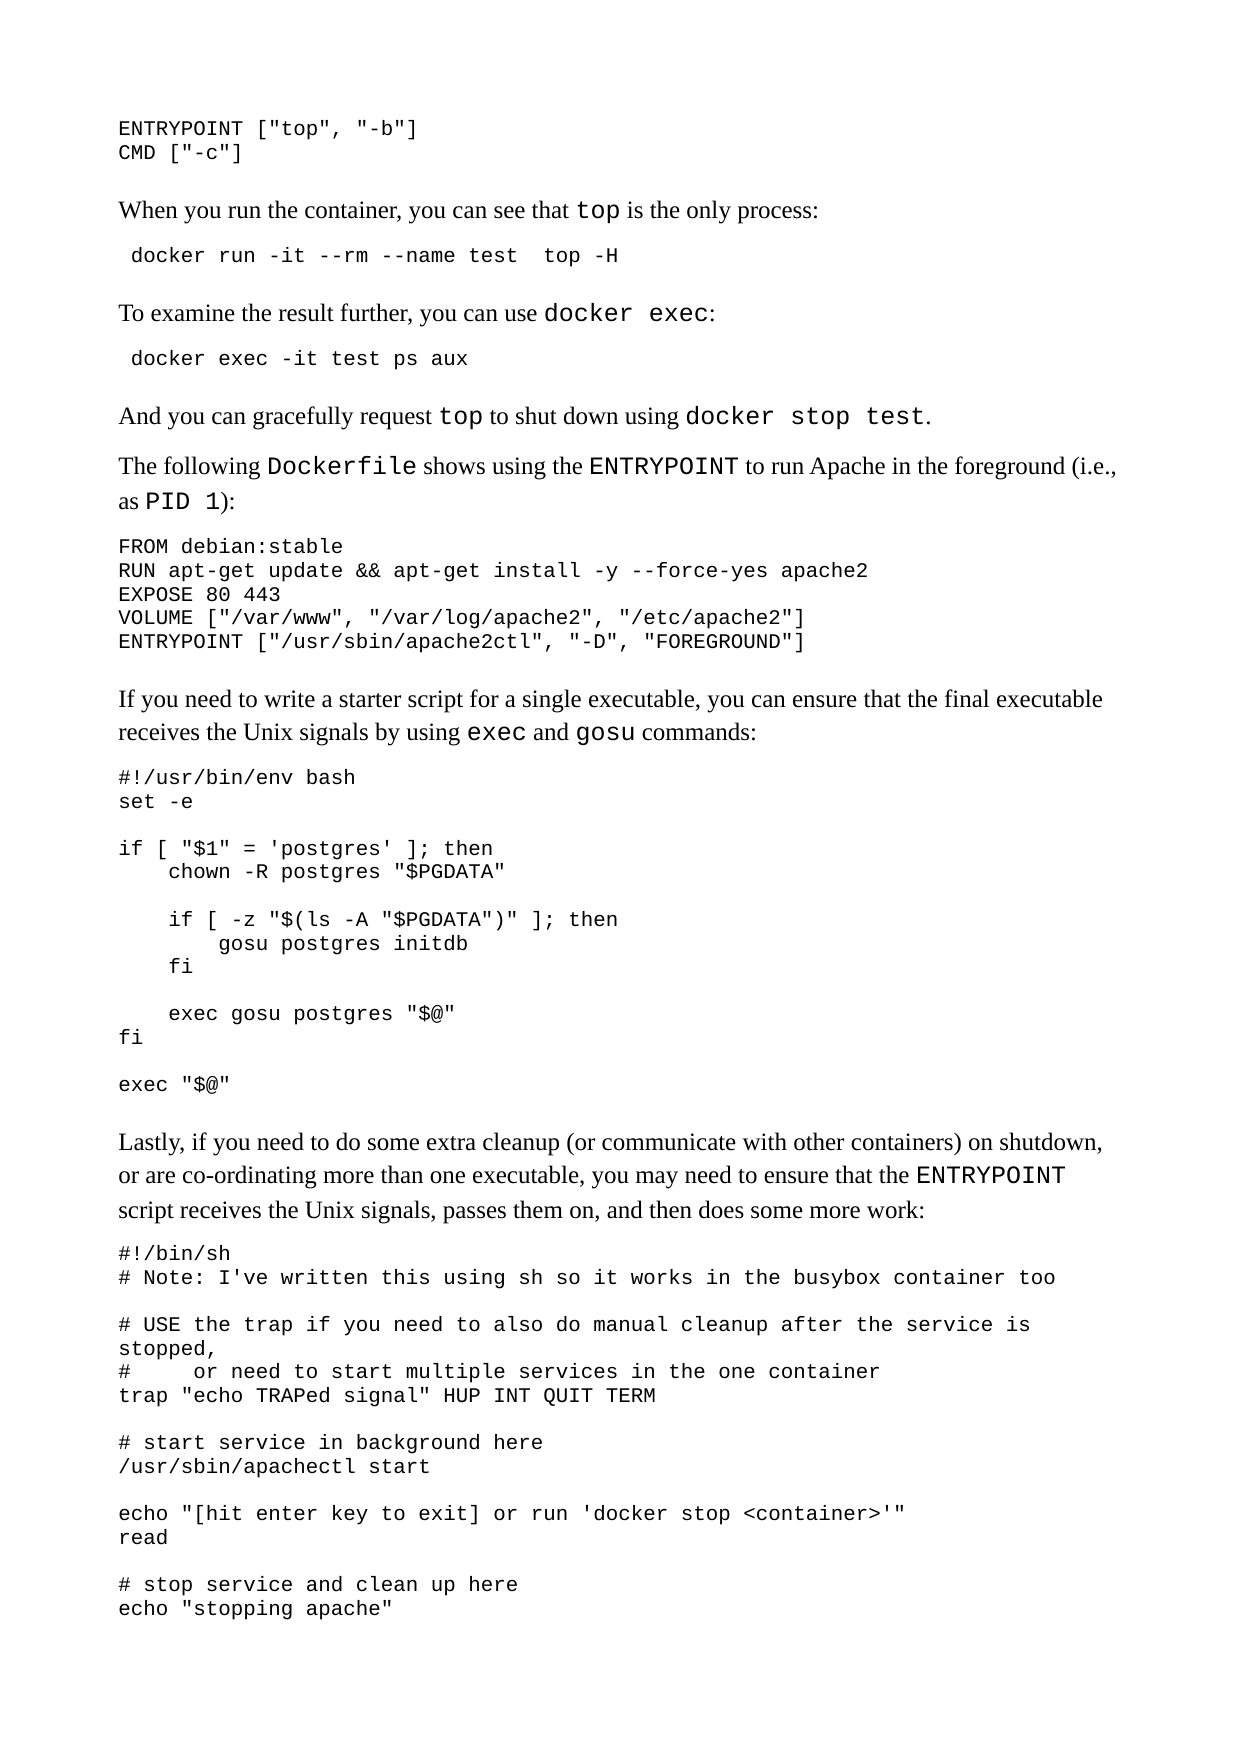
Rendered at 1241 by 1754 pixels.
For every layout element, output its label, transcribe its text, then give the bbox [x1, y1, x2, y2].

text #!/bin/sh [118, 1243, 1122, 1267]
text Lastly, if you need to do some extra cleanup (or communicate with other containers) on shutdown, or are co-ordinating more than one executable, you may need to ensure that the ENTRYPOINT script receives the Unix signals, passes them on, and then does some more work: [118, 1127, 1122, 1224]
text To examine the result further, you can use docker exec: [118, 298, 1122, 329]
text trap "echo TRAPed signal" HUP INT QUIT TERM [118, 1385, 1122, 1409]
text If you need to write a starter script for a single executable, you can ensure that the final executable receives the Unix signals by using exec and gosu commands: [118, 684, 1122, 748]
text # or need to start multiple services in the one container [118, 1361, 1122, 1385]
text set -e [118, 791, 1122, 814]
text if [ "$1" = 'postgres' ]; then [118, 838, 1122, 862]
text ENTRYPOINT ["/usr/sbin/apache2ctl", "-D", "FOREGROUND"] [118, 631, 1122, 654]
text chown -R postgres "$PGDATA" [118, 862, 1122, 885]
text # stop service and clean up here [118, 1574, 1122, 1598]
text docker run -it --rm --name test top -H [118, 245, 1122, 268]
text When you run the container, you can see that top is the only process: [118, 195, 1122, 226]
text ENTRYPOINT ["top", "-b"] [118, 118, 1122, 142]
text if [ -z "$(ls -A "$PGDATA")" ]; then [118, 909, 1122, 932]
text exec gosu postgres "$@" [118, 1003, 1122, 1027]
text echo "[hit enter key to exit] or run 'docker stop <container>'" [118, 1503, 1122, 1527]
text FROM debian:stable [118, 536, 1122, 560]
text EXPOSE 80 443 [118, 583, 1122, 607]
text #!/usr/bin/env bash [118, 767, 1122, 791]
text exec "$@" [118, 1074, 1122, 1098]
text fi [118, 1027, 1122, 1051]
text read [118, 1527, 1122, 1551]
text # Note: I've written this using sh so it works in the busybox container too [118, 1267, 1122, 1291]
text VOLUME ["/var/www", "/var/log/apache2", "/etc/apache2"] [118, 607, 1122, 631]
text /usr/sbin/apachectl start [118, 1456, 1122, 1480]
text The following Dockerfile shows using the ENTRYPOINT to run Apache in the foreground (i.e., as PID 1): [118, 451, 1122, 517]
text echo "stopping apache" [118, 1598, 1122, 1622]
text docker exec -it test ps aux [118, 348, 1122, 372]
text # start service in background here [118, 1432, 1122, 1456]
text # USE the trap if you need to also do manual cleanup after the service is stopped, [118, 1314, 1122, 1361]
text gosu postgres initdb [118, 932, 1122, 956]
text fi [118, 956, 1122, 980]
text And you can gracefully request top to shut down using docker stop test. [118, 401, 1122, 432]
text RUN apt-get update && apt-get install -y --force-yes apache2 [118, 560, 1122, 583]
text CMD ["-c"] [118, 142, 1122, 165]
